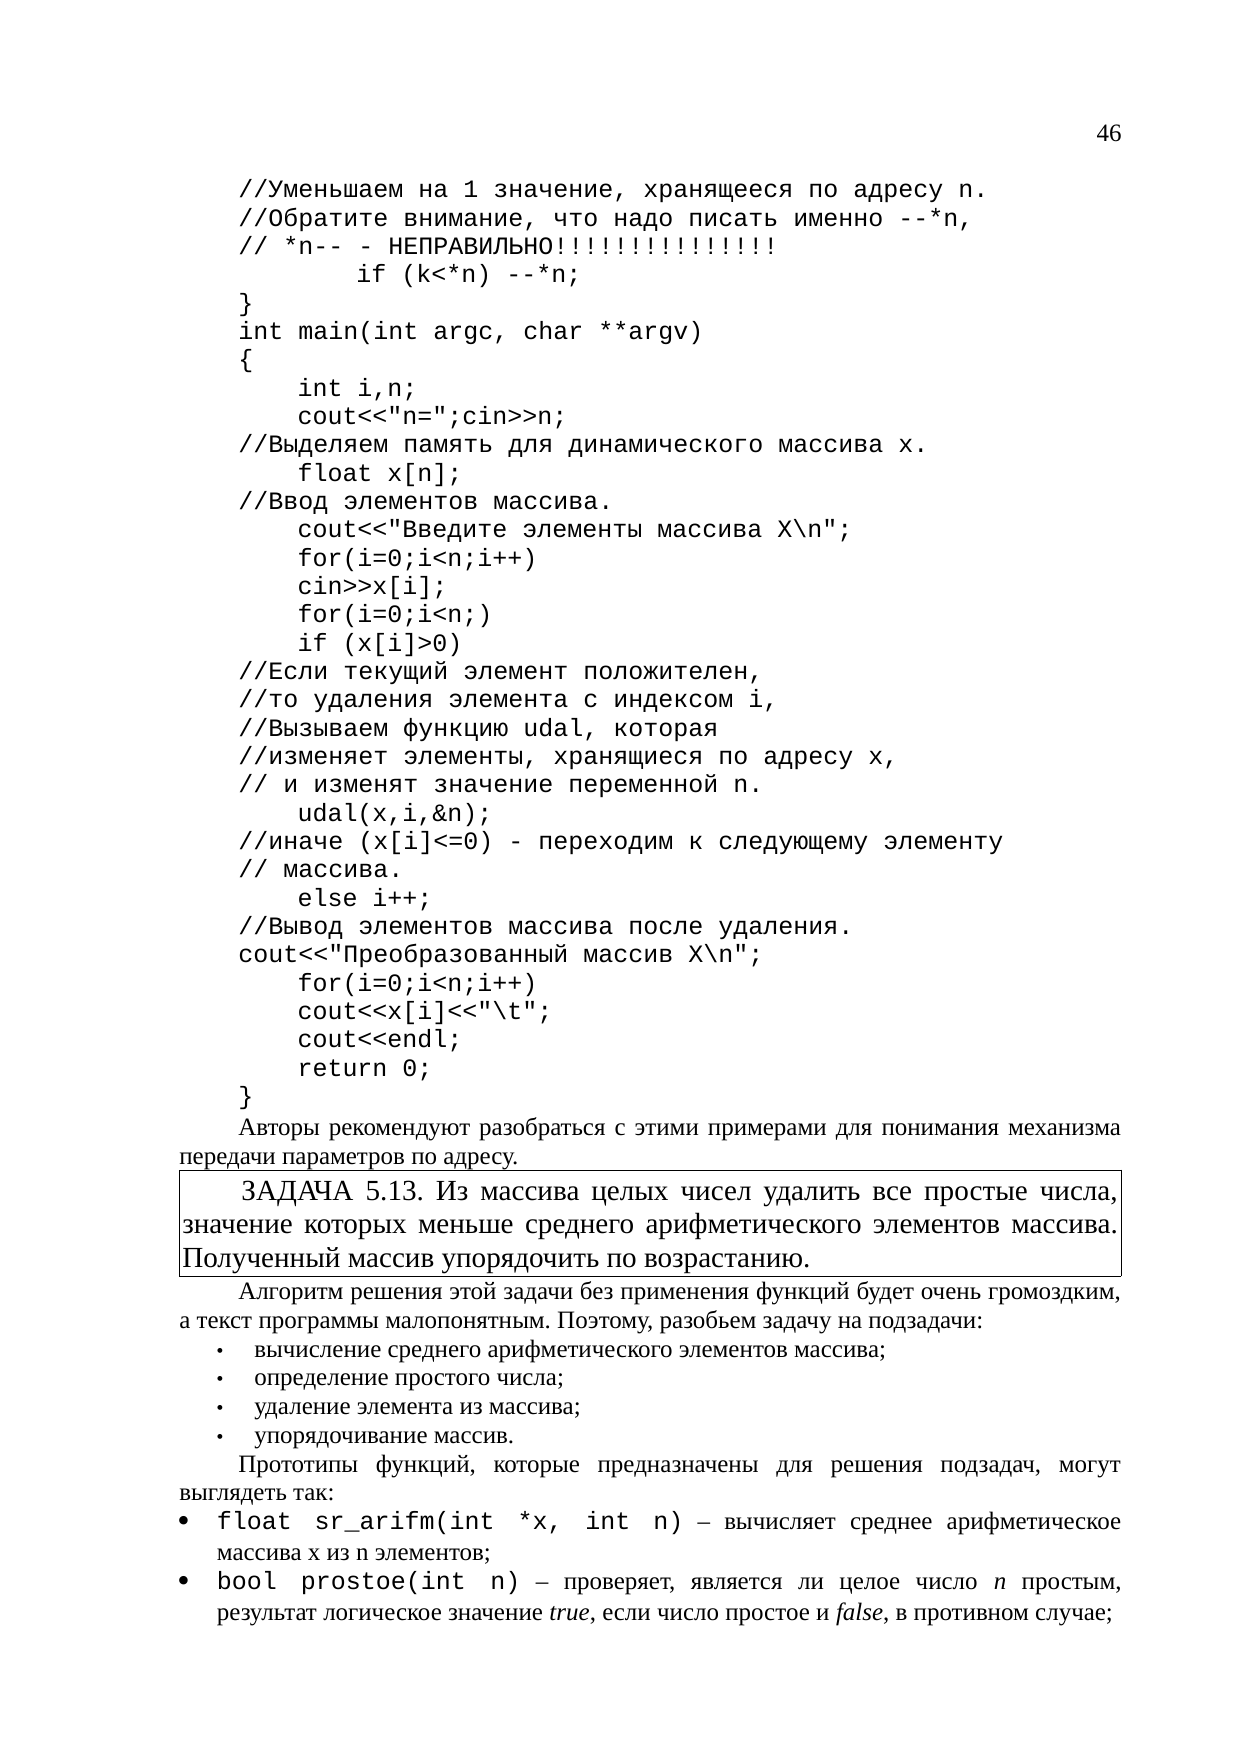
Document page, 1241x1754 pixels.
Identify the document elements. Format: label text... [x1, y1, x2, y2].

text Алгоритм решения этой задачи без применения функций будет очень громоздким, а текст программы малопонятным. Поэтому, разобьем задачу на подзадачи: [179, 1277, 1121, 1334]
text //то удаления элемента с индексом i, [238, 687, 1121, 715]
text //Вызываем функцию udal, которая [238, 715, 1121, 744]
text //Если текущий элемент положителен, [238, 659, 1121, 687]
list bool prostoe(int n) – проверяет, является ли целое число n простым, результат логическое значение true, если число простое и false, в противном случае; [179, 1566, 1121, 1625]
text //Вывод элементов массива после удаления. [238, 914, 1121, 942]
text cout<<x[i]<<"\t"; [238, 999, 1121, 1027]
text // и изменят значение переменной n. [238, 772, 1121, 800]
text for(i=0;i<n;i++) [238, 545, 1121, 574]
text // массива. [238, 857, 1121, 885]
text } [238, 290, 1121, 319]
text //Обратите внимание, что надо писать именно --*n, [238, 205, 1121, 234]
text //иначе (x[i]<=0) - переходим к следующему элементу [238, 829, 1121, 857]
text { [238, 347, 1121, 375]
list определение простого числа; [217, 1362, 1121, 1391]
text Авторы рекомендуют разобраться с этими примерами для понимания механизма передачи параметров по адресу. [179, 1112, 1121, 1169]
list вычисление среднего арифметического элементов массива; [217, 1334, 1121, 1362]
text cin>>x[i]; [238, 574, 1121, 602]
text if (x[i]>0) [238, 630, 1121, 659]
text else i++; [238, 885, 1121, 914]
list удаление элемента из массива; [217, 1391, 1121, 1420]
text for(i=0;i<n;) [238, 602, 1121, 630]
list float sr_arifm(int *x, int n) – вычисляет среднее арифметическое массива x из n элементов; [179, 1506, 1121, 1566]
text cout<<"n=";cin>>n; [238, 404, 1121, 432]
text // *n-- - НЕПРАВИЛЬНО!!!!!!!!!!!!!!! [238, 234, 1121, 262]
text for(i=0;i<n;i++) [238, 970, 1121, 999]
text Прототипы функций, которые предназначены для решения подзадач, могут выглядеть так: [179, 1449, 1121, 1506]
text cout<<endl; [238, 1027, 1121, 1055]
text //Уменьшаем на 1 значение, хранящееся по адресу n. [238, 177, 1121, 205]
text return 0; [238, 1055, 1121, 1084]
list упорядочивание массив. [217, 1420, 1121, 1449]
text ЗАДАЧА 5.13. Из массива целых чисел удалить все простые числа, значение которых меньше среднего арифметического элементов массива. Полученный массив упорядочить по возрастанию. [180, 1171, 1121, 1276]
text //Ввод элементов массива. [238, 489, 1121, 517]
text cout<<"Преобразованный массив X\n"; [238, 942, 1121, 970]
text //Выделяем память для динамического массива x. [238, 432, 1121, 460]
text float x[n]; [238, 460, 1121, 489]
text int i,n; [238, 375, 1121, 404]
text } [238, 1084, 1121, 1112]
text cout<<"Введите элементы массива X\n"; [238, 517, 1121, 545]
text udal(x,i,&n); [238, 800, 1121, 829]
text //изменяет элементы, хранящиеся по адресу x, [238, 744, 1121, 772]
text int main(int argc, char **argv) [238, 319, 1121, 347]
text if (k<*n) --*n; [238, 262, 1121, 290]
